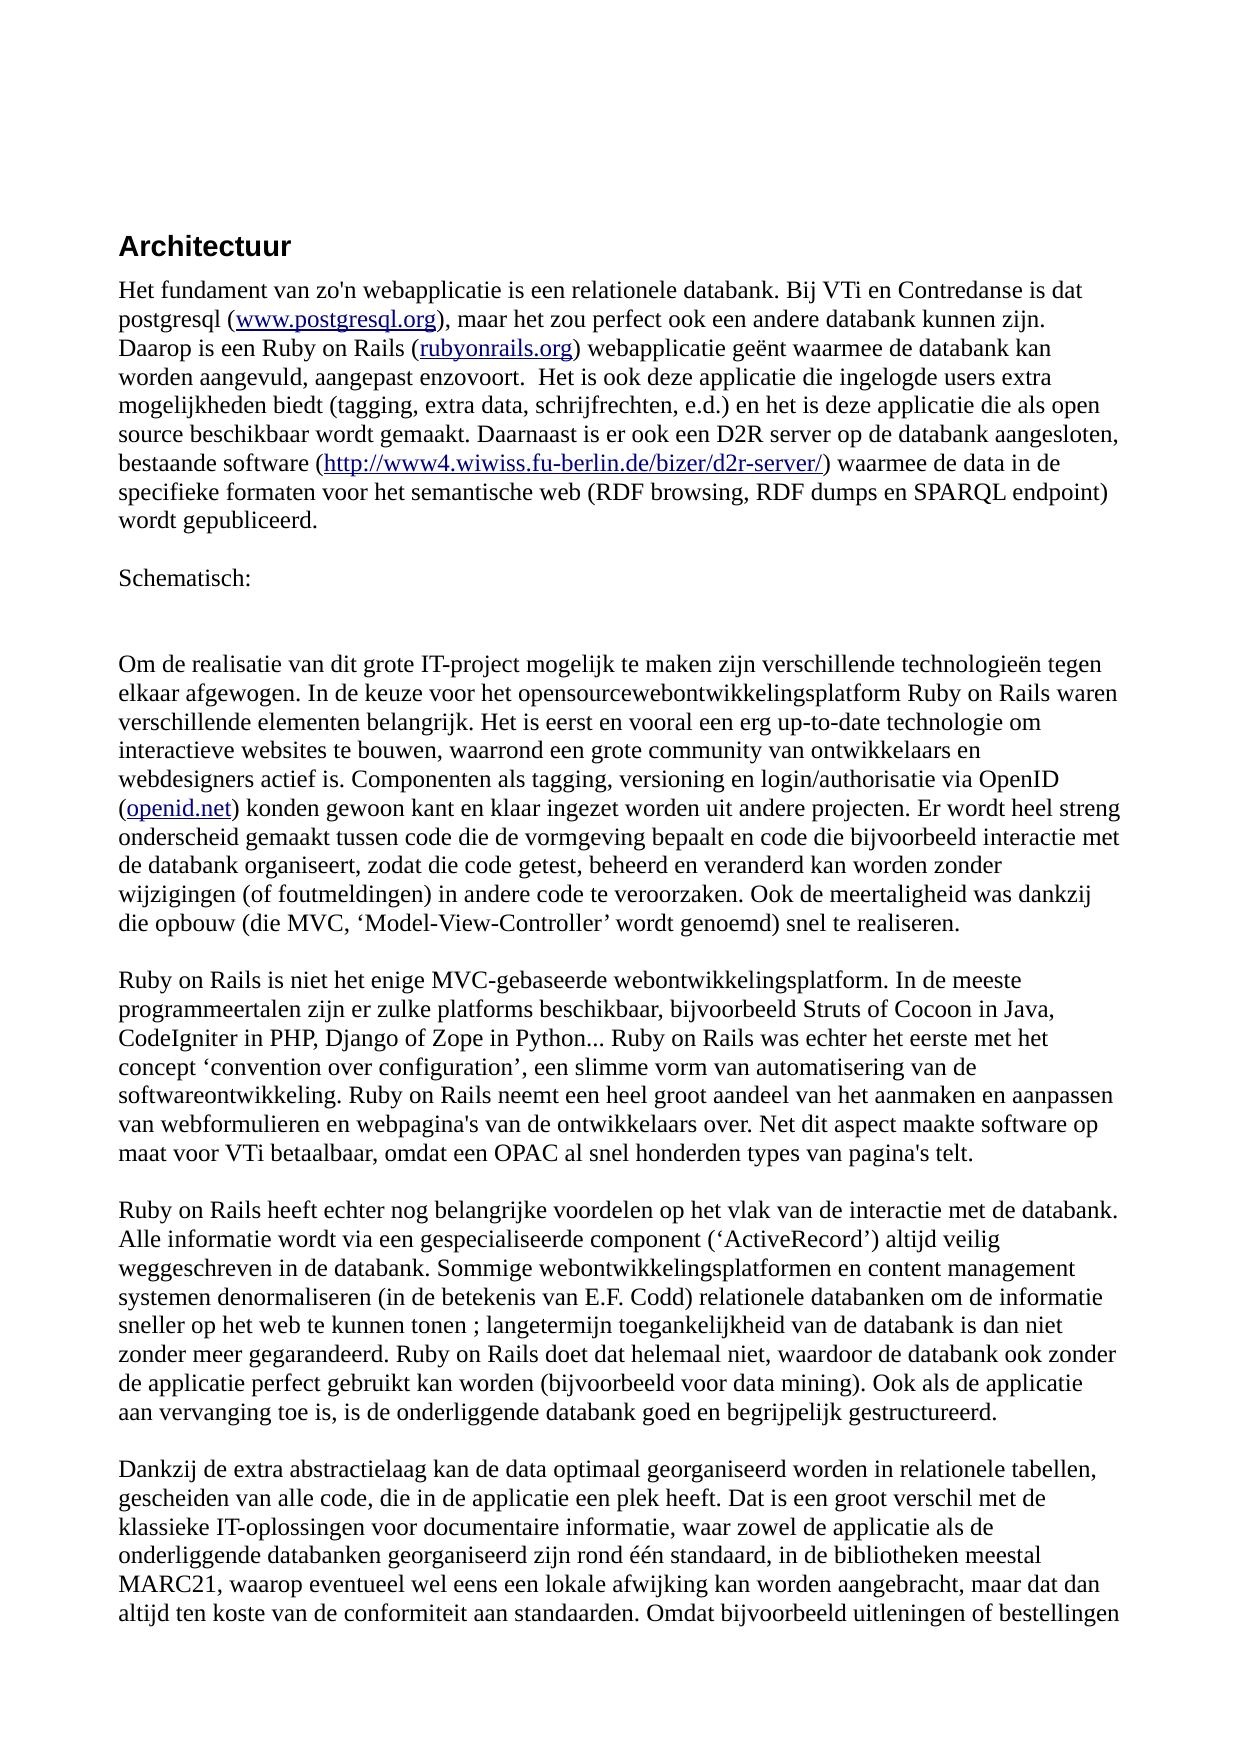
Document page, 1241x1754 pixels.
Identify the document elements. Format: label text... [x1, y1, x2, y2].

text Dankzij de extra abstractielaag kan de data optimaal georganiseerd worden in relationele tabellen, gescheiden van alle code, die in de applicatie een plek heeft. Dat is een groot verschil met de klassieke IT-oplossingen voor documentaire informatie, waar zowel de applicatie als de onderliggende databanken georganiseerd zijn rond één standaard, in de bibliotheken meestal MARC21, waarop eventueel wel eens een lokale afwijking kan worden aangebracht, maar dat dan altijd ten koste van de conformiteit aan standaarden. Omdat bijvoorbeeld uitleningen of bestellingen [118, 1454, 1122, 1627]
text Ruby on Rails heeft echter nog belangrijke voordelen op het vlak van de interactie met de databank. Alle informatie wordt via een gespecialiseerde component (‘ActiveRecord’) altijd veilig weggeschreven in de databank. Sommige webontwikkelingsplatformen en content management systemen denormaliseren (in de betekenis van E.F. Codd) relationele databanken om de informatie sneller op het web te kunnen tonen ; langetermijn toegankelijkheid van de databank is dan niet zonder meer gegarandeerd. Ruby on Rails doet dat helemaal niet, waardoor de databank ook zonder de applicatie perfect gebruikt kan worden (bijvoorbeeld voor data mining). Ook als de applicatie aan vervanging toe is, is de onderliggende databank goed en begrijpelijk gestructureerd. [118, 1195, 1122, 1425]
text Schematisch: [118, 563, 1122, 592]
text Om de realisatie van dit grote IT-project mogelijk te maken zijn verschillende technologieën tegen elkaar afgewogen. In de keuze voor het opensourcewebontwikkelingsplatform Ruby on Rails waren verschillende elementen belangrijk. Het is eerst en vooral een erg up-to-date technologie om interactieve websites te bouwen, waarrond een grote community van ontwikkelaars en webdesigners actief is. Componenten als tagging, versioning en login/authorisatie via OpenID (openid.net) konden gewoon kant en klaar ingezet worden uit andere projecten. Er wordt heel streng onderscheid gemaakt tussen code die de vormgeving bepaalt en code die bijvoorbeeld interactie met de databank organiseert, zodat die code getest, beheerd en veranderd kan worden zonder wijzigingen (of foutmeldingen) in andere code te veroorzaken. Ook de meertaligheid was dankzij die opbouw (die MVC, ‘Model-View-Controller’ wordt genoemd) snel te realiseren. [118, 649, 1122, 937]
subtitle Architectuur [118, 229, 1122, 263]
text Het fundament van zo'n webapplicatie is een relationele databank. Bij VTi en Contredanse is dat postgresql (www.postgresql.org), maar het zou perfect ook een andere databank kunnen zijn. Daarop is een Ruby on Rails (rubyonrails.org) webapplicatie geënt waarmee de databank kan worden aangevuld, aangepast enzovoort. Het is ook deze applicatie die ingelogde users extra mogelijkheden biedt (tagging, extra data, schrijfrechten, e.d.) en het is deze applicatie die als open source beschikbaar wordt gemaakt. Daarnaast is er ook een D2R server op de databank aangesloten, bestaande software (http://www4.wiwiss.fu-berlin.de/bizer/d2r-server/) waarmee de data in de specifieke formaten voor het semantische web (RDF browsing, RDF dumps en SPARQL endpoint) wordt gepubliceerd. [118, 275, 1122, 534]
text Ruby on Rails is niet het enige MVC-gebaseerde webontwikkelingsplatform. In de meeste programmeertalen zijn er zulke platforms beschikbaar, bijvoorbeeld Struts of Cocoon in Java, CodeIgniter in PHP, Django of Zope in Python... Ruby on Rails was echter het eerste met het concept ‘convention over configuration’, een slimme vorm van automatisering van de softwareontwikkeling. Ruby on Rails neemt een heel groot aandeel van het aanmaken en aanpassen van webformulieren en webpagina's van de ontwikkelaars over. Net dit aspect maakte software op maat voor VTi betaalbaar, omdat een OPAC al snel honderden types van pagina's telt. [118, 965, 1122, 1167]
